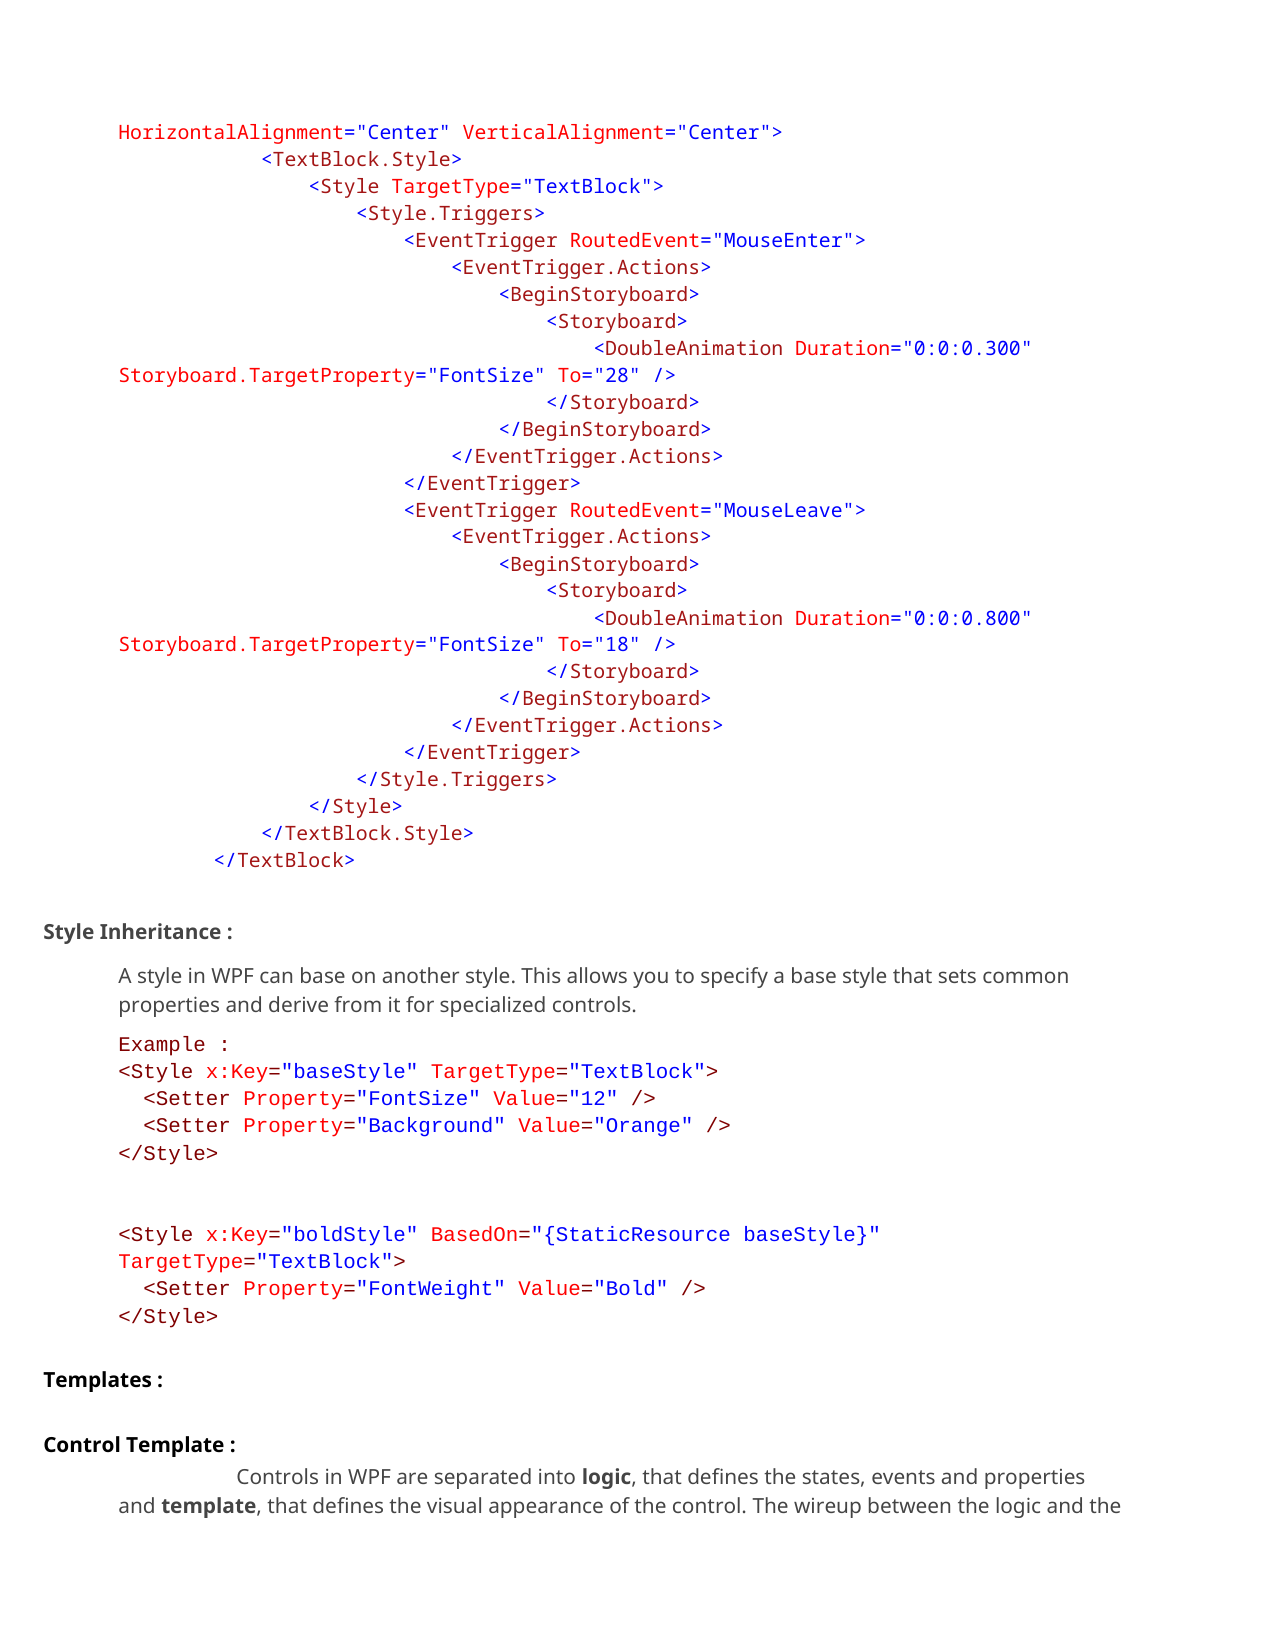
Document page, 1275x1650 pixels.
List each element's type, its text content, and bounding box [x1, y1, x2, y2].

text </TextBlock> [118, 847, 1157, 873]
text </EventTrigger> [118, 739, 1157, 766]
text <EventTrigger RoutedEvent="MouseLeave"> [118, 496, 1157, 523]
text <Setter Property="FontSize" Value="12" /> [118, 1088, 1169, 1112]
text <Setter Property="FontWeight" Value="Bold" /> [118, 1278, 1169, 1302]
text </BeginStoryboard> [118, 685, 1157, 712]
text <EventTrigger.Actions> [118, 523, 1157, 550]
text <EventTrigger RoutedEvent="MouseEnter"> [118, 226, 1157, 253]
text </Storyboard> [118, 658, 1157, 685]
text <Style TargetType="TextBlock"> [118, 172, 1157, 199]
text Control Template : [43, 1430, 1169, 1458]
text <TextBlock.Style> [118, 145, 1157, 172]
text </Style.Triggers> [118, 766, 1157, 793]
text </BeginStoryboard> [118, 415, 1157, 442]
text <DoubleAnimation Duration="0:0:0.300" Storyboard.TargetProperty="FontSize" To="28" /> [118, 334, 1157, 388]
text HorizontalAlignment="Center" VerticalAlignment="Center"> [118, 118, 1157, 145]
text <EventTrigger.Actions> [118, 253, 1157, 280]
text Style Inheritance : [43, 917, 1157, 946]
text <Style x:Key="boldStyle" BasedOn="{StaticResource baseStyle}" TargetType="TextBlock"> [118, 1224, 1169, 1275]
text </Style> [118, 1306, 1169, 1329]
text </Style> [118, 793, 1157, 819]
text Controls in WPF are separated into logic, that defines the states, events and properties and template, that defines the visual appearance of the control. The wireup between the logic and the [118, 1462, 1157, 1519]
text Templates : [43, 1365, 1169, 1393]
text </Storyboard> [118, 388, 1157, 415]
text <Setter Property="Background" Value="Orange" /> [118, 1115, 1169, 1139]
text <DoubleAnimation Duration="0:0:0.800" Storyboard.TargetProperty="FontSize" To="18" /> [118, 604, 1157, 658]
text </EventTrigger> [118, 469, 1157, 496]
text A style in WPF can base on another style. This allows you to specify a base style that sets common properties and derive from it for specialized controls. [118, 961, 1157, 1018]
text <BeginStoryboard> [118, 280, 1157, 307]
text </EventTrigger.Actions> [118, 712, 1157, 739]
text </TextBlock.Style> [118, 819, 1157, 847]
text <Storyboard> [118, 577, 1157, 604]
text <Storyboard> [118, 307, 1157, 334]
text </EventTrigger.Actions> [118, 442, 1157, 469]
text <Style.Triggers> [118, 199, 1157, 226]
text <BeginStoryboard> [118, 550, 1157, 577]
text </Style> [118, 1142, 1169, 1166]
text Example : <Style x:Key="baseStyle" TargetType="TextBlock"> [118, 1034, 1169, 1084]
